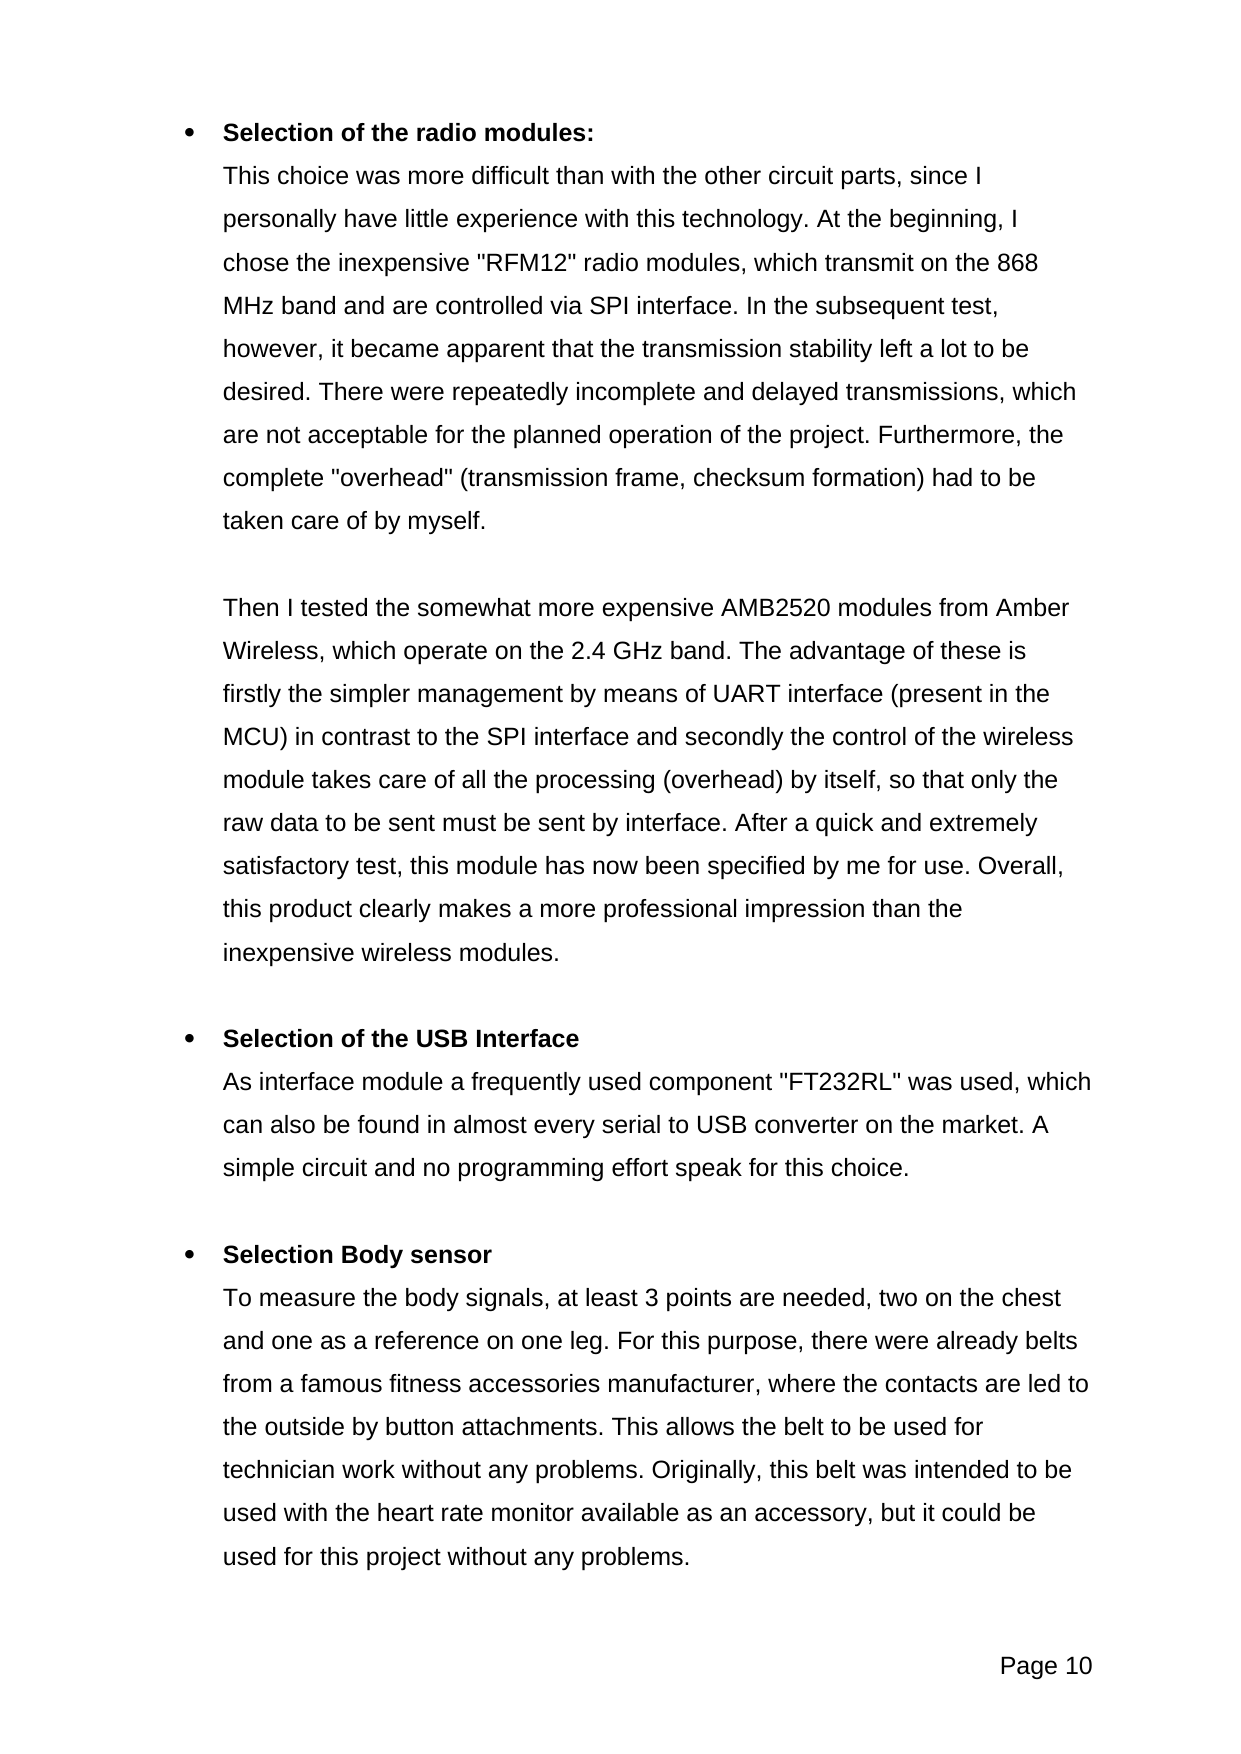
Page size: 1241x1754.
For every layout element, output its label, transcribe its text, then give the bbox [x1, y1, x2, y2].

list To measure the body signals, at least 3 points are needed, two on the chest and one as a reference on one leg. For this purpose, there were already belts from a famous fitness accessories manufacturer, where the contacts are led to the outside by button attachments. This allows the belt to be used for technician work without any problems. Originally, this belt was intended to be used with the heart rate monitor available as an accessory, but it could be used for this project without any problems. [223, 1283, 1092, 1570]
list This choice was more difficult than with the other circuit parts, since I personally have little experience with this technology. At the beginning, I chose the inexpensive "RFM12" radio modules, which transmit on the 868 MHz band and are controlled via SPI interface. In the subsequent test, however, it became apparent that the transmission stability left a lot to be desired. There were repeatedly incomplete and delayed transmissions, which are not acceptable for the planned operation of the project. Furthermore, the complete "overhead" (transmission frame, checksum formation) had to be taken care of by myself. [223, 161, 1092, 535]
list As interface module a frequently used component "FT232RL" was used, which can also be found in almost every serial to USB converter on the market. A simple circuit and no programming effort speak for this choice. [223, 1067, 1092, 1182]
list Selection of the USB Interface [185, 1024, 1092, 1053]
list Then I tested the somewhat more expensive AMB2520 modules from Amber Wireless, which operate on the 2.4 GHz band. The advantage of these is firstly the simpler management by means of UART interface (present in the MCU) in contrast to the SPI interface and secondly the control of the wireless module takes care of all the processing (overhead) by itself, so that only the raw data to be sent must be sent by interface. After a quick and extremely satisfactory test, this module has now been specified by me for use. Overall, this product clearly makes a more professional impression than the inexpensive wireless modules. [223, 593, 1092, 966]
list Selection of the radio modules: [185, 118, 1092, 147]
list Selection Body sensor [185, 1239, 1092, 1268]
